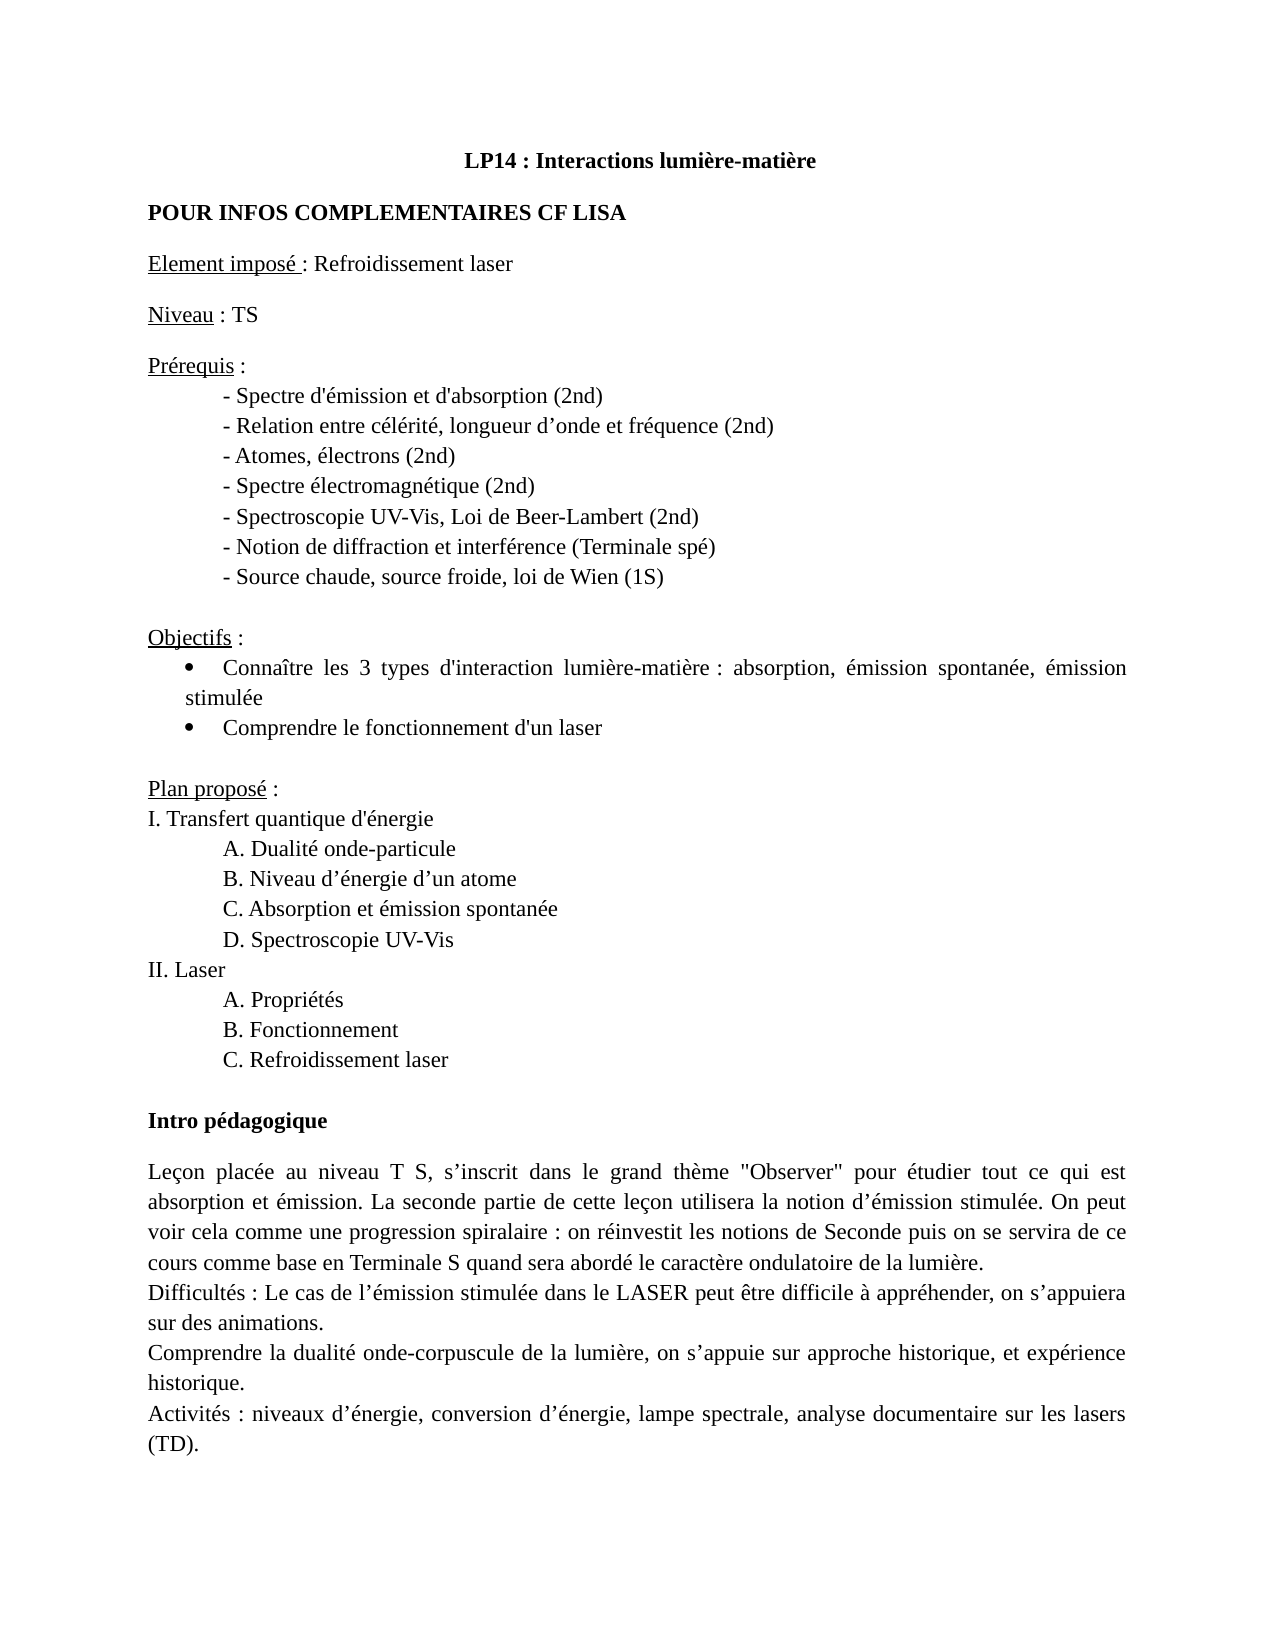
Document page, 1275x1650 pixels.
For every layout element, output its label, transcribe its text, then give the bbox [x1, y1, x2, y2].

text Plan proposé : [148, 775, 1127, 801]
text - Spectroscopie UV-Vis, Loi de Beer-Lambert (2nd) [148, 503, 1127, 529]
text - Notion de diffraction et interférence (Terminale spé) [148, 533, 1127, 559]
text Prérequis : [148, 352, 1127, 378]
text Element imposé : Refroidissement laser [148, 250, 1127, 276]
text Comprendre la dualité onde-corpuscule de la lumière, on s’appuie sur approche historique, et expérience historique. [148, 1339, 1127, 1396]
text I. Transfert quantique d'énergie [148, 805, 1127, 831]
text - Spectre électromagnétique (2nd) [148, 473, 1127, 499]
text Activités : niveaux d’énergie, conversion d’énergie, lampe spectrale, analyse documentaire sur les lasers (TD). [148, 1400, 1127, 1456]
list Connaître les 3 types d'interaction lumière-matière : absorption, émission spontanée, émission stimulée [185, 654, 1127, 710]
text Intro pédagogique [148, 1107, 1127, 1133]
text - Atomes, électrons (2nd) [148, 442, 1127, 469]
text LP14 : Interactions lumière-matière [148, 148, 1127, 174]
text II. Laser [148, 956, 1127, 982]
text B. Fonctionnement [148, 1016, 1127, 1043]
text A. Propriétés [148, 986, 1127, 1012]
list Comprendre le fonctionnement d'un laser [185, 714, 1127, 741]
text C. Absorption et émission spontanée [148, 896, 1127, 922]
text - Relation entre célérité, longueur d’onde et fréquence (2nd) [148, 412, 1127, 438]
text Leçon placée au niveau T S, s’inscrit dans le grand thème "Observer" pour étudier tout ce qui est absorption et émission. La seconde partie de cette leçon utilisera la notion d’émission stimulée. On peut voir cela comme une progression spiralaire : on réinvestit les notions de Seconde puis on se servira de ce cours comme base en Terminale S quand sera abordé le caractère ondulatoire de la lumière. [148, 1158, 1127, 1275]
text - Spectre d'émission et d'absorption (2nd) [148, 382, 1127, 408]
text C. Refroidissement laser [148, 1047, 1127, 1073]
text Objectifs : [148, 624, 1127, 650]
text - Source chaude, source froide, loi de Wien (1S) [148, 563, 1127, 589]
text Niveau : TS [148, 301, 1127, 327]
text D. Spectroscopie UV-Vis [148, 926, 1127, 952]
text A. Dualité onde-particule [148, 835, 1127, 861]
text B. Niveau d’énergie d’un atome [148, 865, 1127, 892]
text POUR INFOS COMPLEMENTAIRES CF LISA [148, 199, 1127, 225]
text Difficultés : Le cas de l’émission stimulée dans le LASER peut être difficile à appréhender, on s’appuiera sur des animations. [148, 1279, 1127, 1335]
